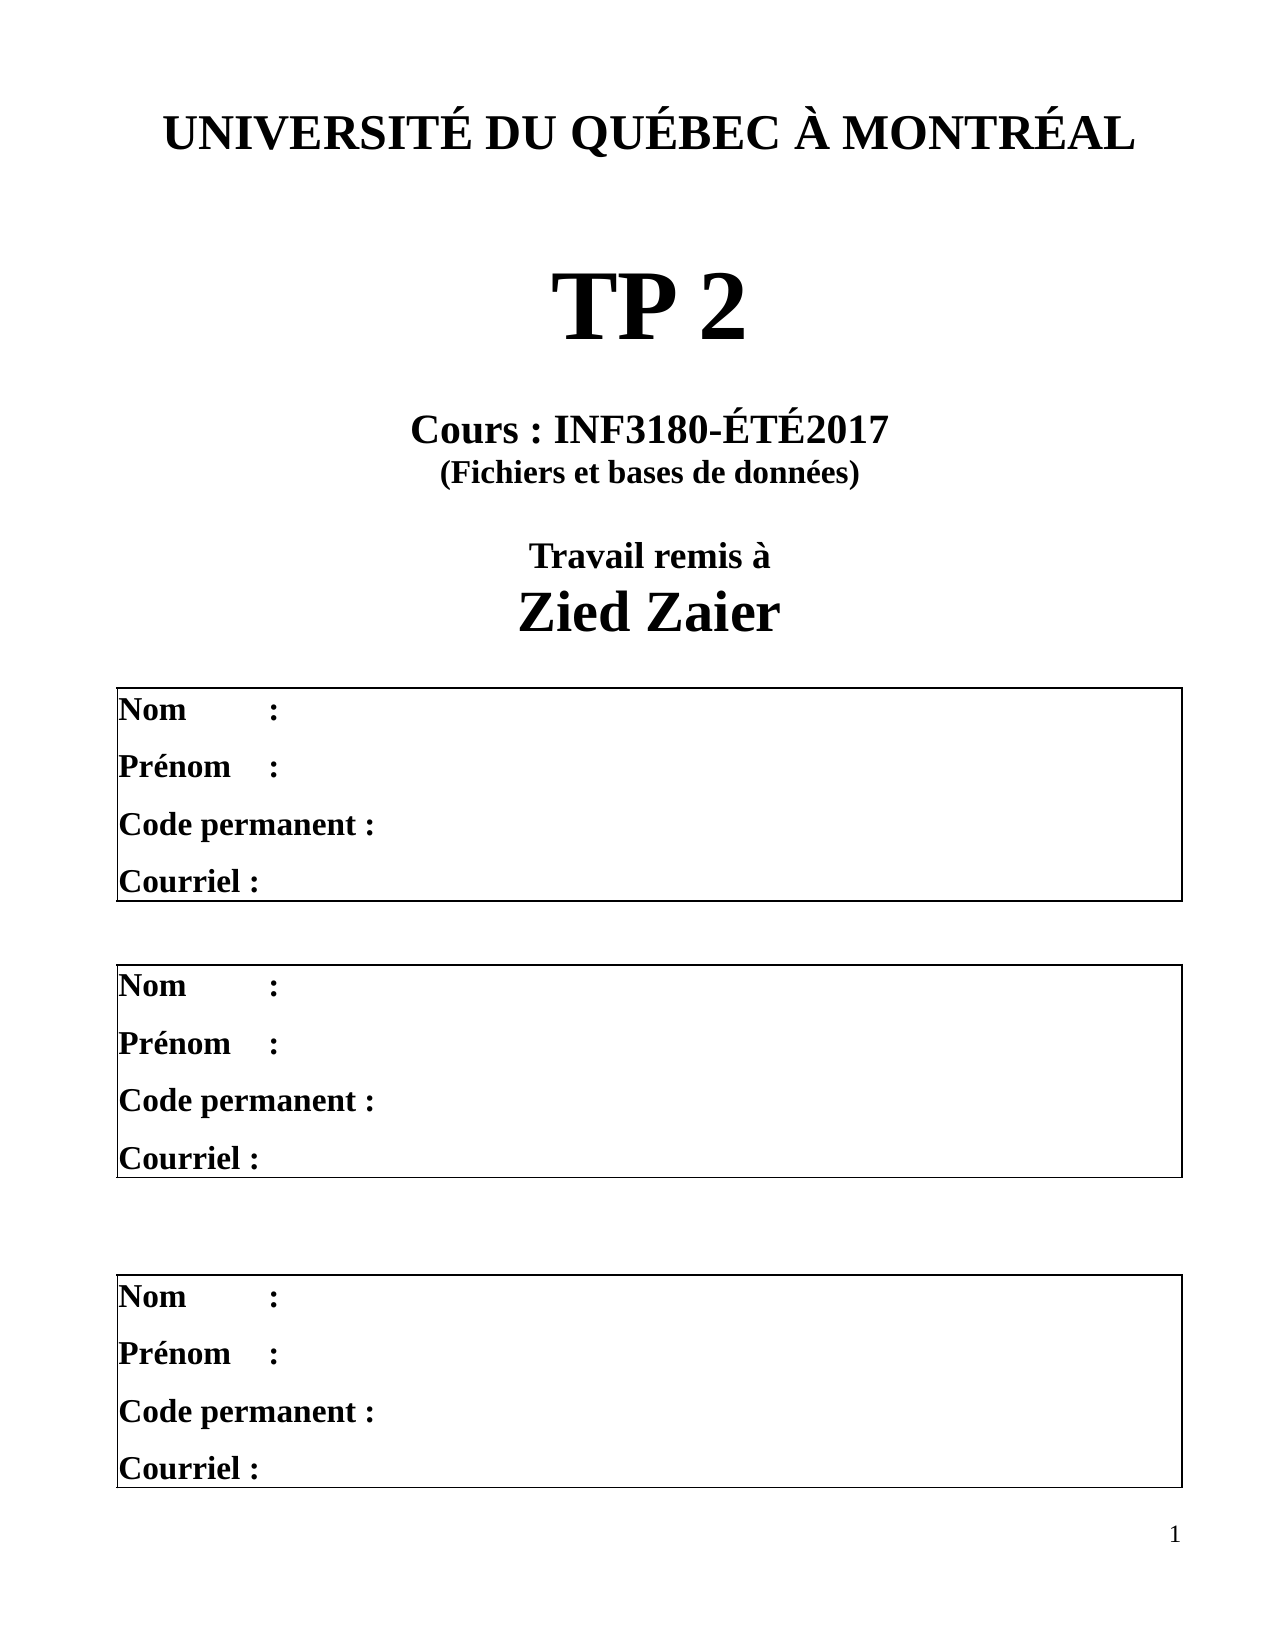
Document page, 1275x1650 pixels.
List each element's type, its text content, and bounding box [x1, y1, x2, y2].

text Code permanent : [118, 1079, 1181, 1119]
text Courriel : [118, 1447, 1181, 1487]
text Travail remis à [118, 534, 1181, 577]
text Prénom : [118, 1332, 1181, 1372]
text Courriel : [118, 1136, 1181, 1177]
text Prénom : [118, 745, 1181, 785]
text (Fichiers et bases de données) [118, 452, 1181, 491]
text Code permanent : [118, 802, 1181, 842]
text Nom : [118, 966, 1181, 1004]
text Code permanent : [118, 1389, 1181, 1429]
text UNIVERSITÉ DU QUÉBEC À MONTRÉAL [118, 103, 1181, 160]
text Zied Zaier [118, 577, 1181, 644]
text Prénom : [118, 1021, 1181, 1061]
text Nom : [118, 689, 1181, 727]
text TP 2 [118, 246, 1181, 361]
text Cours : INF3180-ÉTÉ2017 [118, 404, 1181, 452]
text Courriel : [118, 860, 1181, 900]
text Nom : [118, 1276, 1181, 1314]
